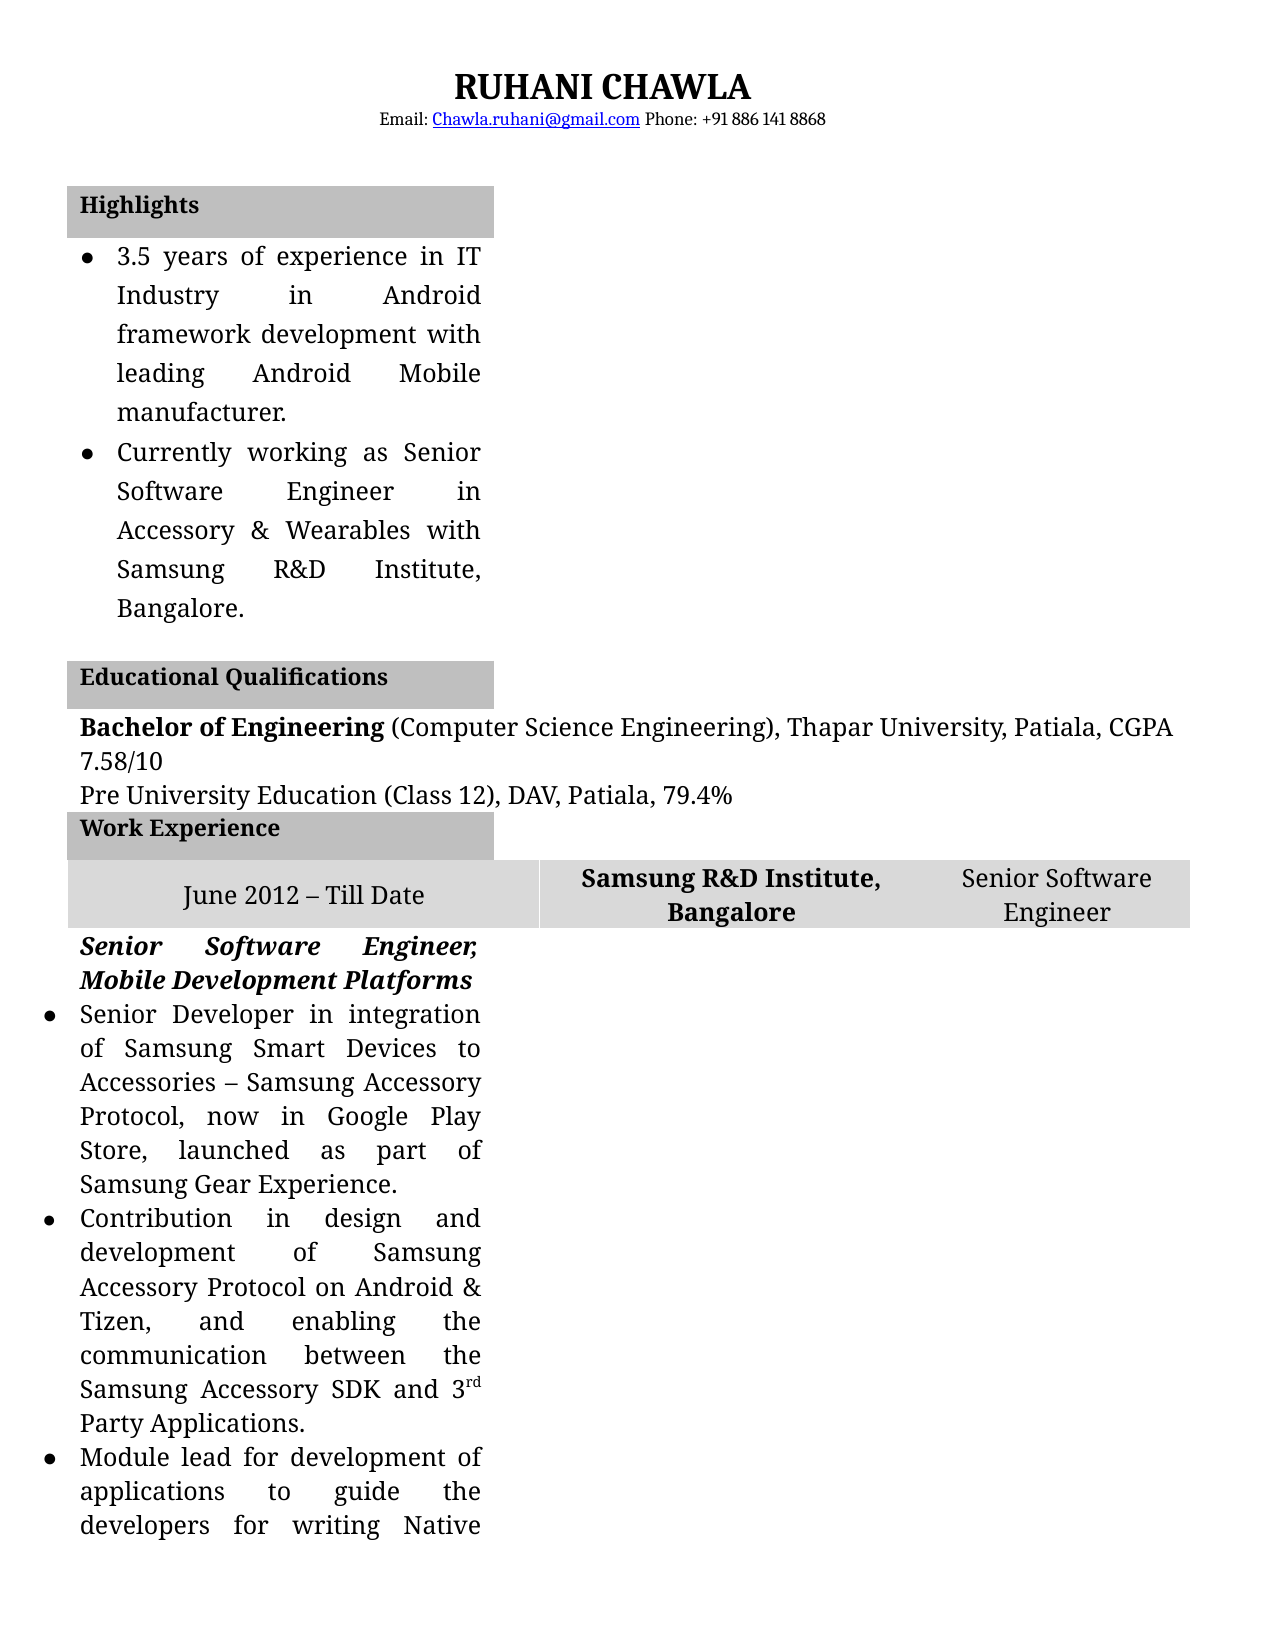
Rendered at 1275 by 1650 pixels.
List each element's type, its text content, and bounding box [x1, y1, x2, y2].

table_cell Pre University Education (Class 12), DAV, Patiala, 79.4% [68, 778, 1190, 812]
text Email: Chawla.ruhani@gmail.com Phone: +91 886 141 8868 [80, 109, 1125, 130]
table_cell Senior Software Engineer [923, 860, 1190, 928]
table_cell Bachelor of Engineering (Computer Science Engineering), Thapar University, Patiala, CGPA 7.58/10 [68, 709, 1190, 777]
table_cell June 2012 – Till Date [68, 860, 539, 928]
table_cell Senior Software Engineer, Mobile Development Platforms Senior Developer in integration of Samsung Smart Devices to Accessories – Samsung Accessory Protocol, now in Google Play Store, launched as part of Samsung Gear Experience. Contribution in design and development of Samsung Accessory Protocol on Android & Tizen, and enabling the communication between the Samsung Accessory SDK and 3rd Party Applications. Module lead for development of applications to guide the developers for writing Native [68, 929, 492, 1542]
table_cell Work Experience [70, 812, 491, 860]
table_header Highlights [70, 190, 491, 238]
table_cell 3.5 years of experience in IT Industry in Android framework development with leading Android Mobile manufacturer. Currently working as Senior Software Engineer in Accessory & Wearables with Samsung R&D Institute, Bangalore. [68, 238, 492, 661]
table_cell Samsung R&D Institute, Bangalore [540, 860, 923, 928]
text RUHANI CHAWLA [80, 66, 1125, 109]
table_cell Educational Qualifications [70, 661, 491, 709]
